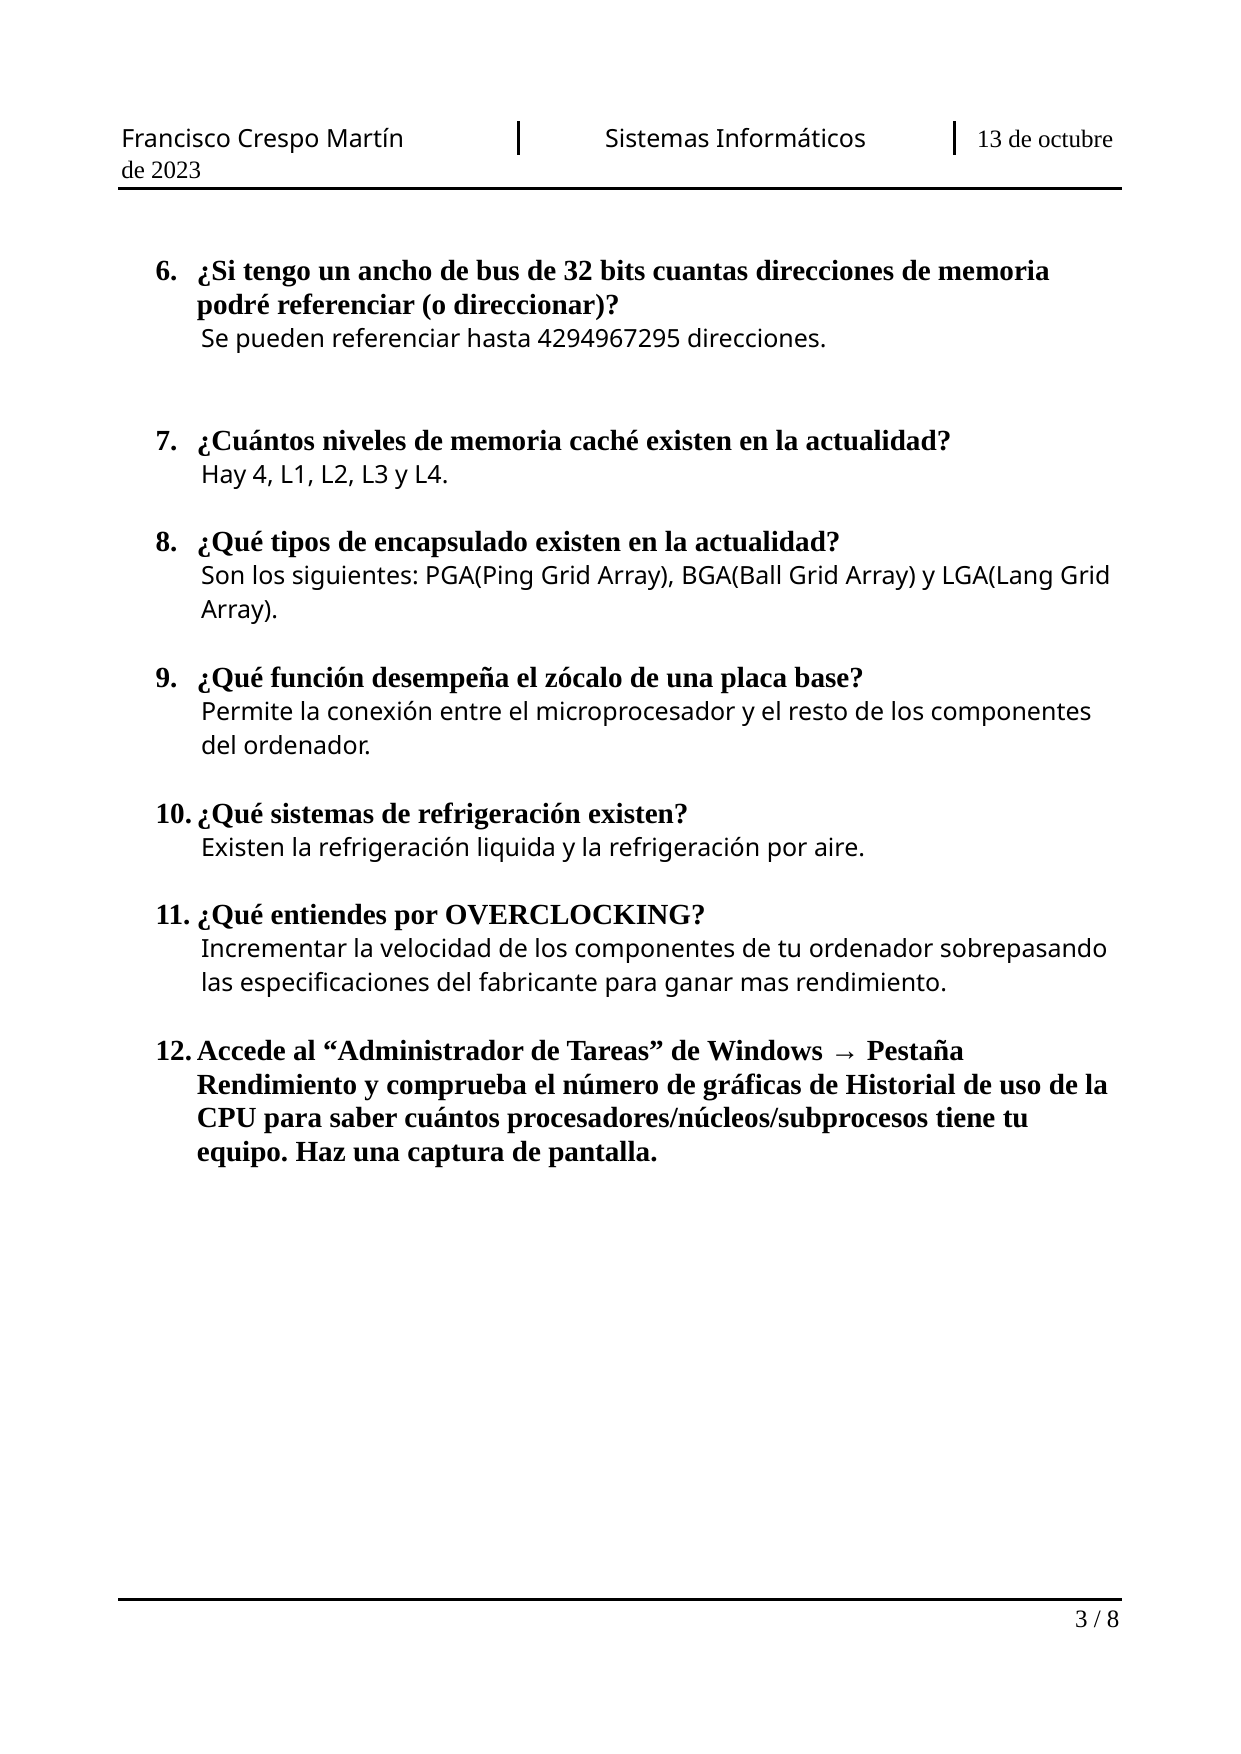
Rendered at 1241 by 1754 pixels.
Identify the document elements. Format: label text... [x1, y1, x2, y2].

subtitle ¿Cuántos niveles de memoria caché existen en la actualidad? [155, 423, 1122, 456]
subtitle Accede al “Administrador de Tareas” de Windows → Pestaña Rendimiento y comprueba el número de gráficas de Historial de uso de la CPU para saber cuántos procesadores/núcleos/subprocesos tiene tu equipo. Haz una captura de pantalla. [155, 1033, 1122, 1167]
subtitle Se pueden referenciar hasta 4294967295 direcciones. [201, 321, 1122, 354]
subtitle Hay 4, L1, L2, L3 y L4. [201, 456, 1122, 490]
subtitle Existen la refrigeración liquida y la refrigeración por aire. [201, 829, 1122, 863]
subtitle ¿Qué tipos de encapsulado existen en la actualidad? [155, 524, 1122, 558]
subtitle ¿Qué sistemas de refrigeración existen? [155, 796, 1122, 829]
subtitle ¿Qué entiendes por OVERCLOCKING? [155, 897, 1122, 931]
subtitle Incrementar la velocidad de los componentes de tu ordenador sobrepasando las especificaciones del fabricante para ganar mas rendimiento. [201, 931, 1122, 999]
subtitle ¿Qué función desempeña el zócalo de una placa base? [155, 660, 1122, 694]
subtitle Son los siguientes: PGA(Ping Grid Array), BGA(Ball Grid Array) y LGA(Lang Grid Array). [201, 558, 1122, 626]
subtitle Permite la conexión entre el microprocesador y el resto de los componentes del ordenador. [201, 694, 1122, 762]
subtitle ¿Si tengo un ancho de bus de 32 bits cuantas direcciones de memoria podré referenciar (o direccionar)? [155, 253, 1122, 321]
